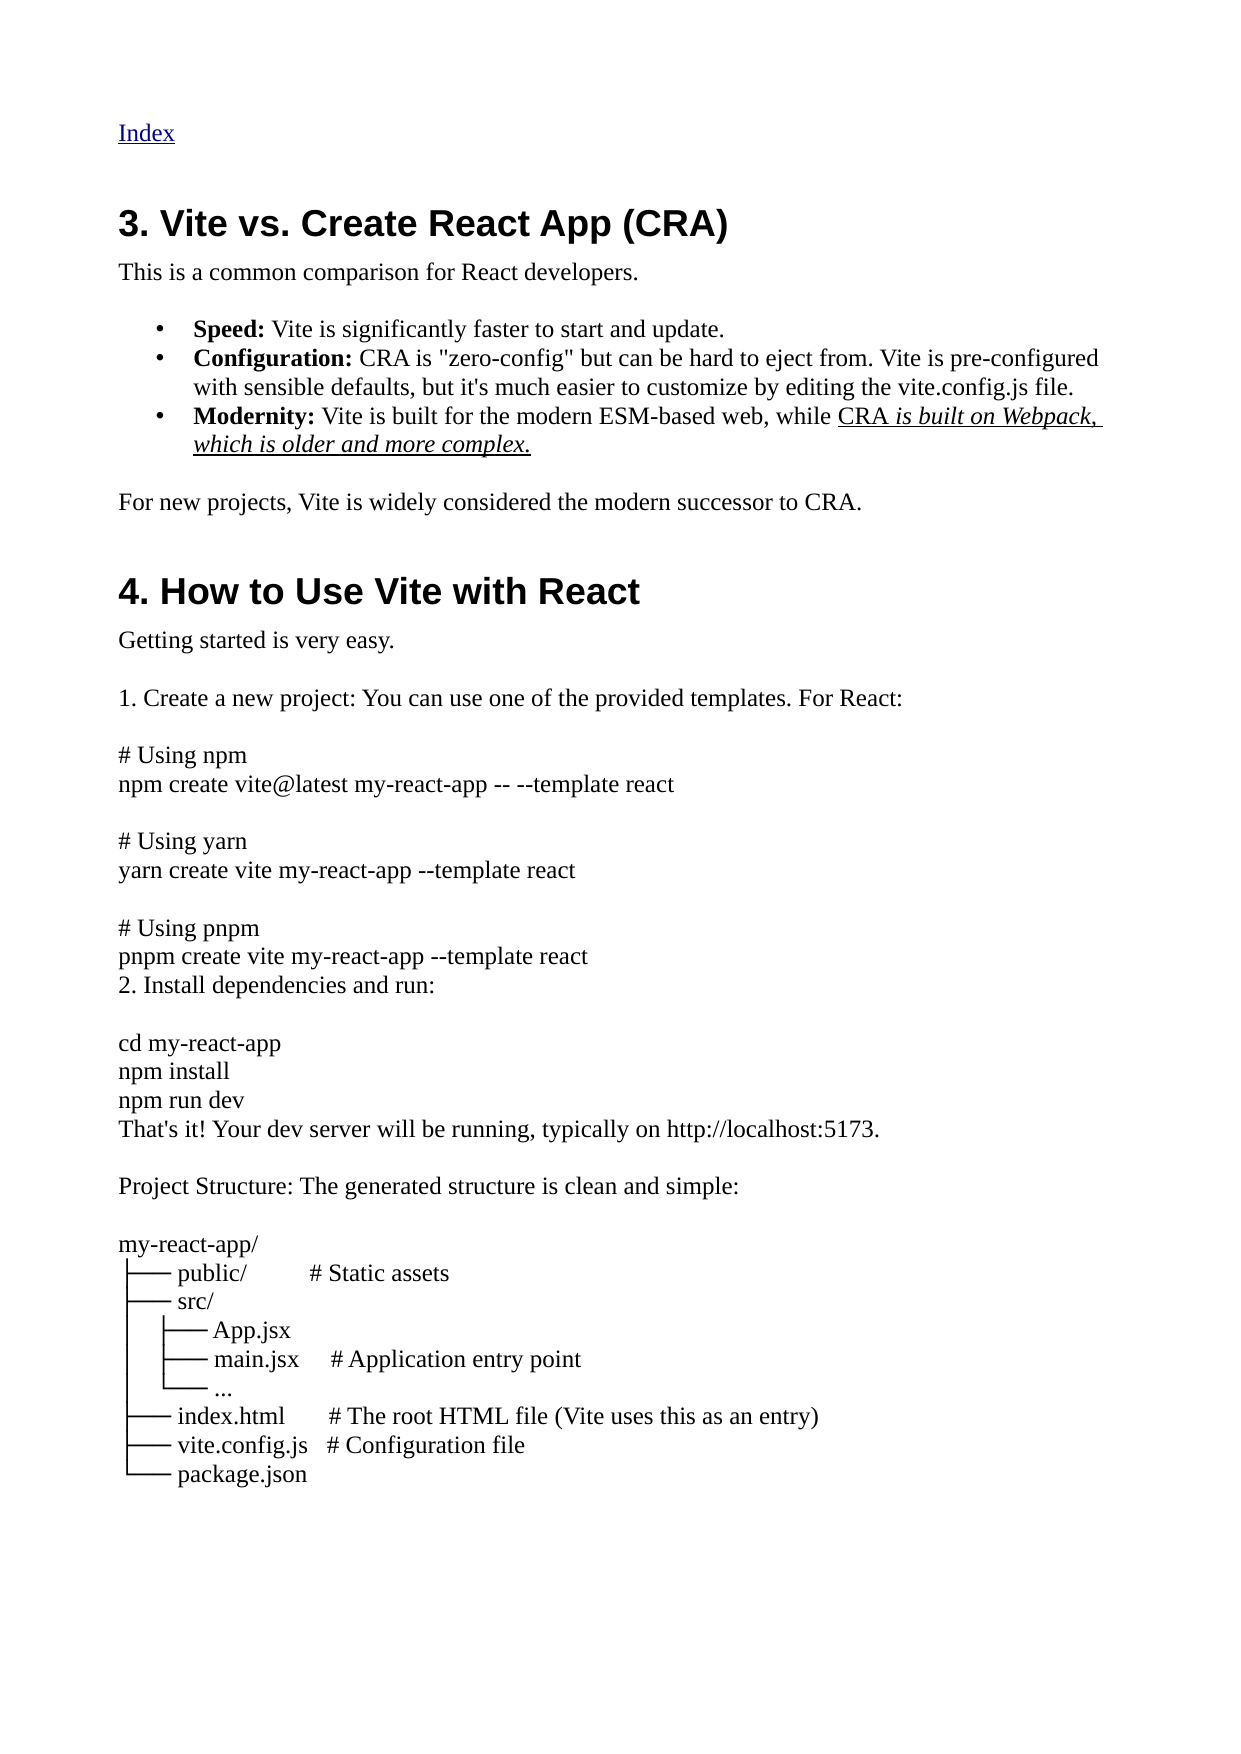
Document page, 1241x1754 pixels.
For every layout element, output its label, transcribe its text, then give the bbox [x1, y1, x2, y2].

text pnpm create vite my-react-app --template react [118, 941, 1122, 970]
text 1. Create a new project: You can use one of the provided templates. For React: [118, 683, 1122, 711]
subtitle 3. Vite vs. Create React App (CRA) [118, 201, 1122, 244]
text Getting started is very easy. [118, 625, 1122, 654]
list Speed: Vite is significantly faster to start and update. [156, 314, 1122, 343]
text # Using pnpm [118, 913, 1122, 941]
text Project Structure: The generated structure is clean and simple: [118, 1171, 1122, 1200]
text That's it! Your dev server will be running, typically on http://localhost:5173. [118, 1114, 1122, 1143]
text │ ├── main.jsx # Application entry point [164, 1344, 1122, 1373]
text npm create vite@latest my-react-app -- --template react [118, 769, 1122, 798]
text ├── index.html # The root HTML file (Vite uses this as an entry) [128, 1401, 1122, 1430]
text │ └── ... [128, 1373, 1122, 1401]
text │ ├── App.jsx [164, 1315, 1122, 1344]
subtitle 4. How to Use Vite with React [118, 569, 1122, 613]
text npm run dev [118, 1085, 1122, 1114]
text yarn create vite my-react-app --template react [118, 855, 1122, 884]
text npm install [118, 1056, 1122, 1085]
text │ ├── App.jsx [128, 1315, 162, 1344]
text This is a common comparison for React developers. [118, 257, 1122, 286]
text For new projects, Vite is widely considered the modern successor to CRA. [118, 487, 1122, 516]
text │ ├── main.jsx # Application entry point [128, 1344, 162, 1373]
list Configuration: CRA is "zero-config" but can be hard to eject from. Vite is pre-configured with sensible defaults, but it's much easier to customize by editing the vite.config.js file. [156, 343, 1122, 401]
text ├── vite.config.js # Configuration file [128, 1430, 1122, 1459]
text cd my-react-app [118, 1028, 1122, 1056]
text 2. Install dependencies and run: [118, 970, 1122, 999]
text └── package.json [118, 1459, 1122, 1488]
text ├── src/ [128, 1286, 1122, 1315]
text # Using npm [118, 740, 1122, 769]
text │ └── ... [118, 1373, 126, 1401]
text ├── public/ # Static assets [128, 1258, 1122, 1286]
text my-react-app/ [118, 1229, 1122, 1258]
list Modernity: Vite is built for the modern ESM-based web, while CRA is built on Webpack, which is older and more complex. [156, 401, 1122, 458]
text # Using yarn [118, 826, 1122, 855]
text ├── src/ [118, 1286, 126, 1315]
